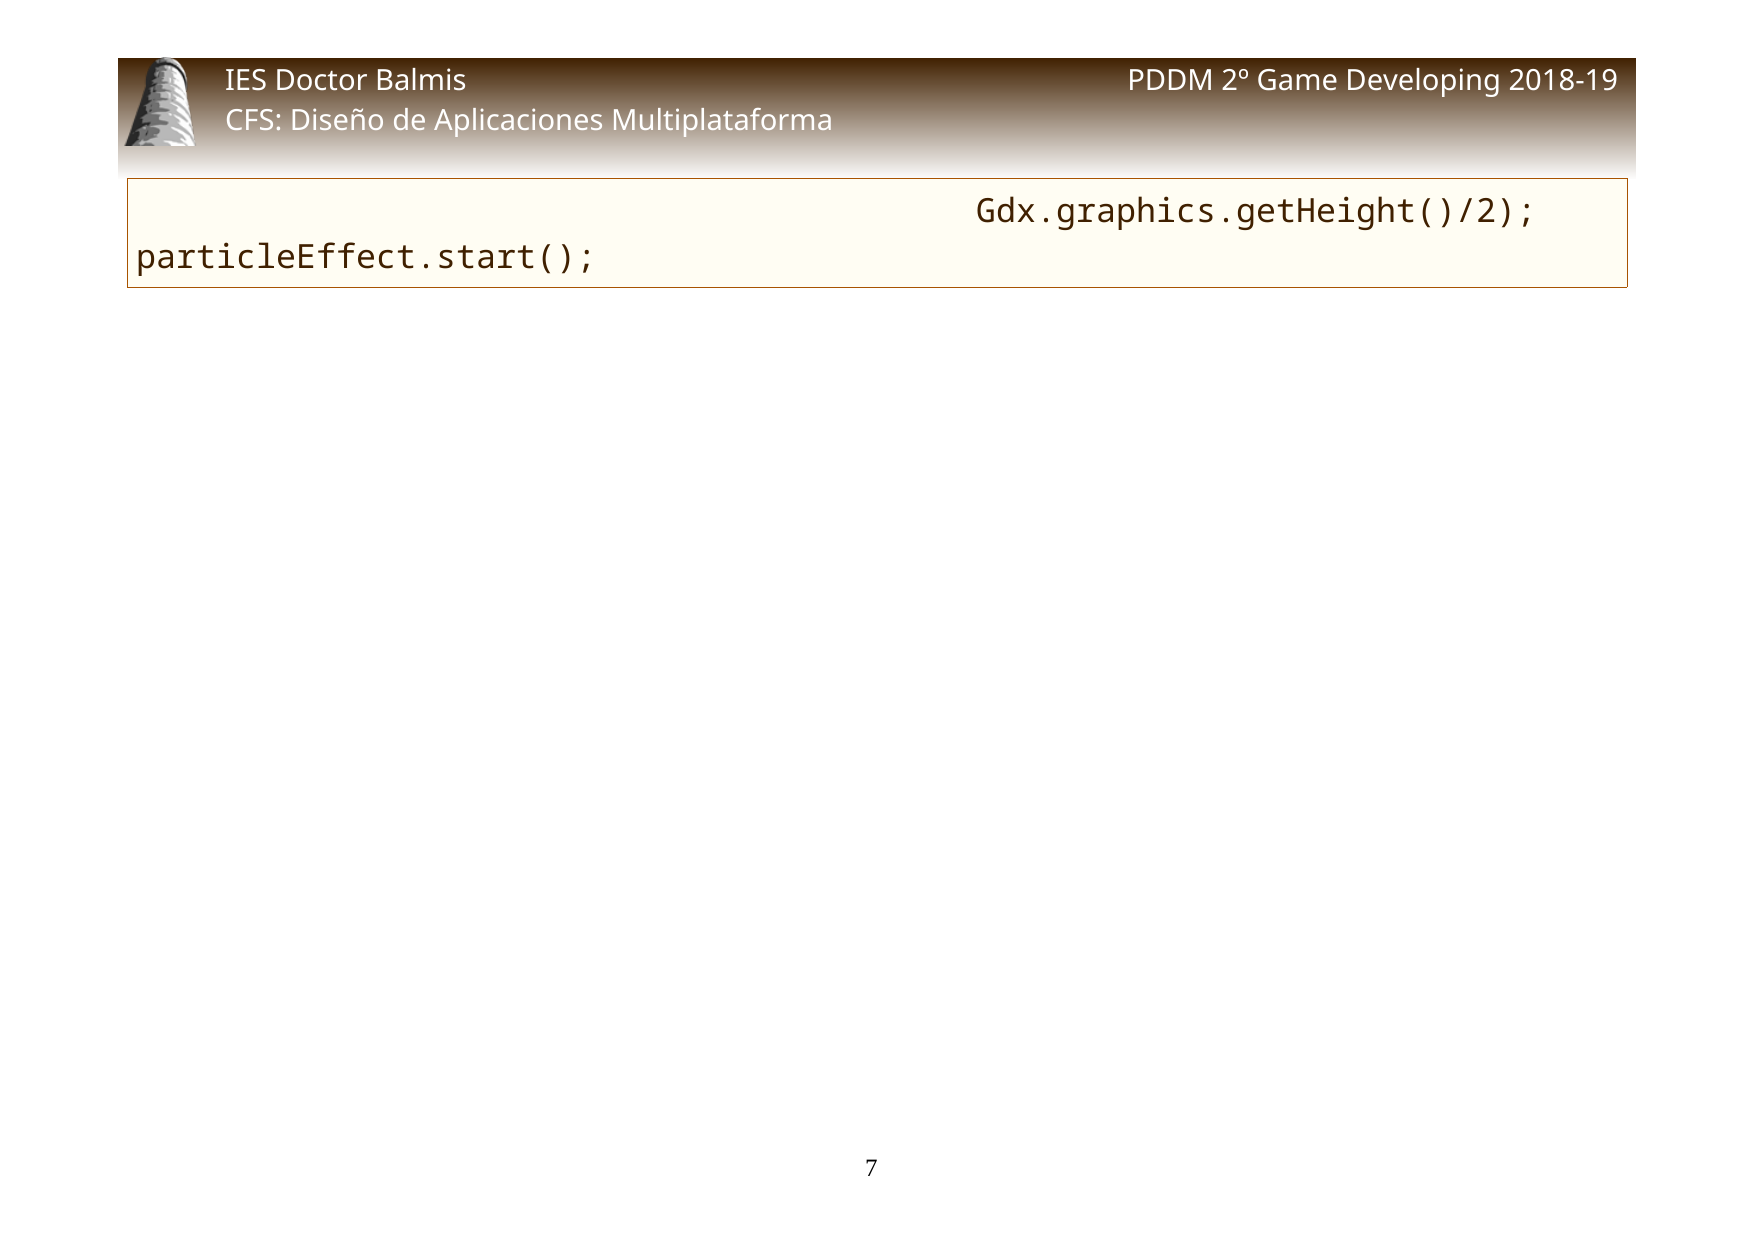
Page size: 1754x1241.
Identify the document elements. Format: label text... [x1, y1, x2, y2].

text particleEffect.start(); [128, 223, 1627, 287]
text Gdx.graphics.getHeight()/2); [128, 179, 1627, 223]
picture [121, 57, 202, 146]
